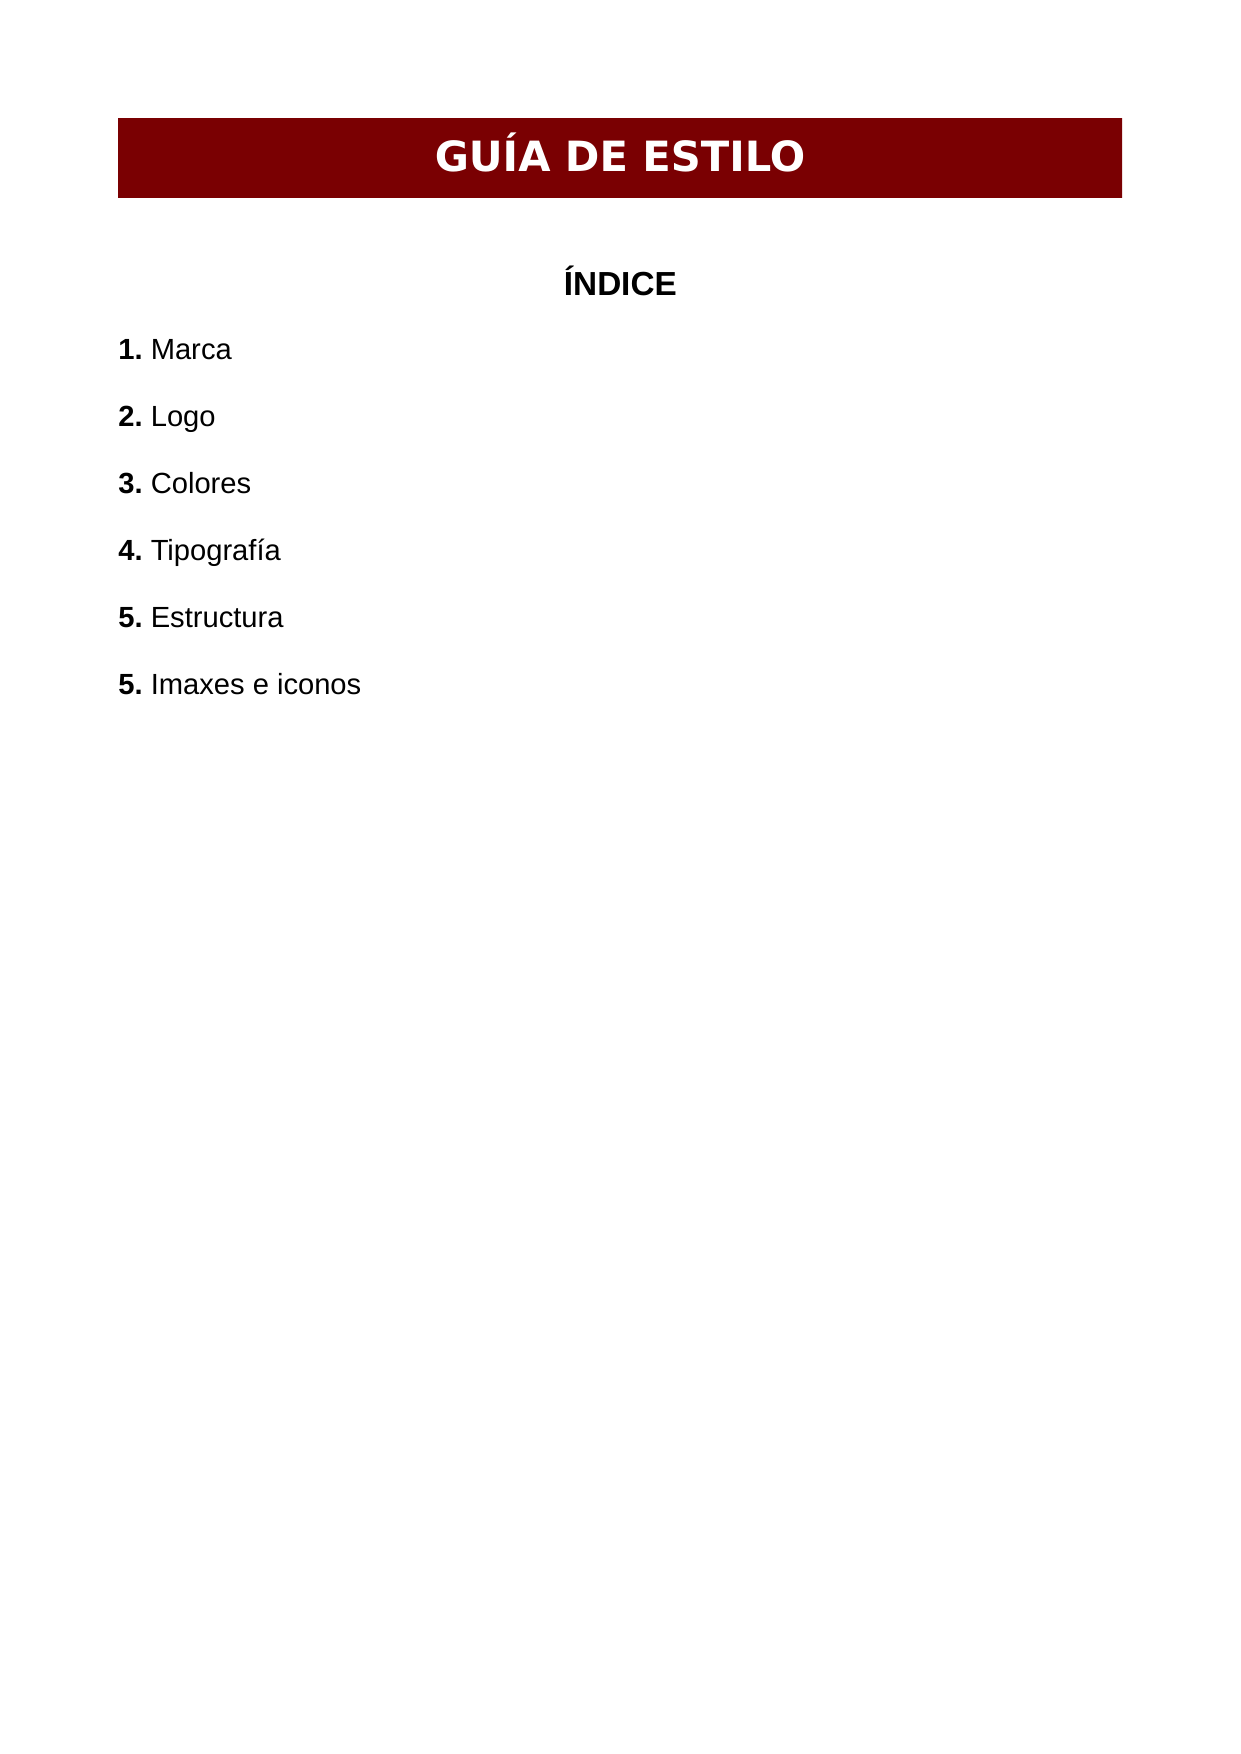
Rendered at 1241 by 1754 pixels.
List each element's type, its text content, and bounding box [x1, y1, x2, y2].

text 2. Logo [118, 399, 1122, 432]
text 1. Marca [118, 332, 1122, 365]
text 5. Imaxes e iconos [118, 667, 1122, 701]
text 5. Estructura [118, 600, 1122, 633]
text 3. Colores [118, 466, 1122, 499]
picture [118, 118, 1123, 198]
text 4. Tipografía [118, 533, 1122, 566]
text ÍNDICE [118, 264, 1122, 303]
